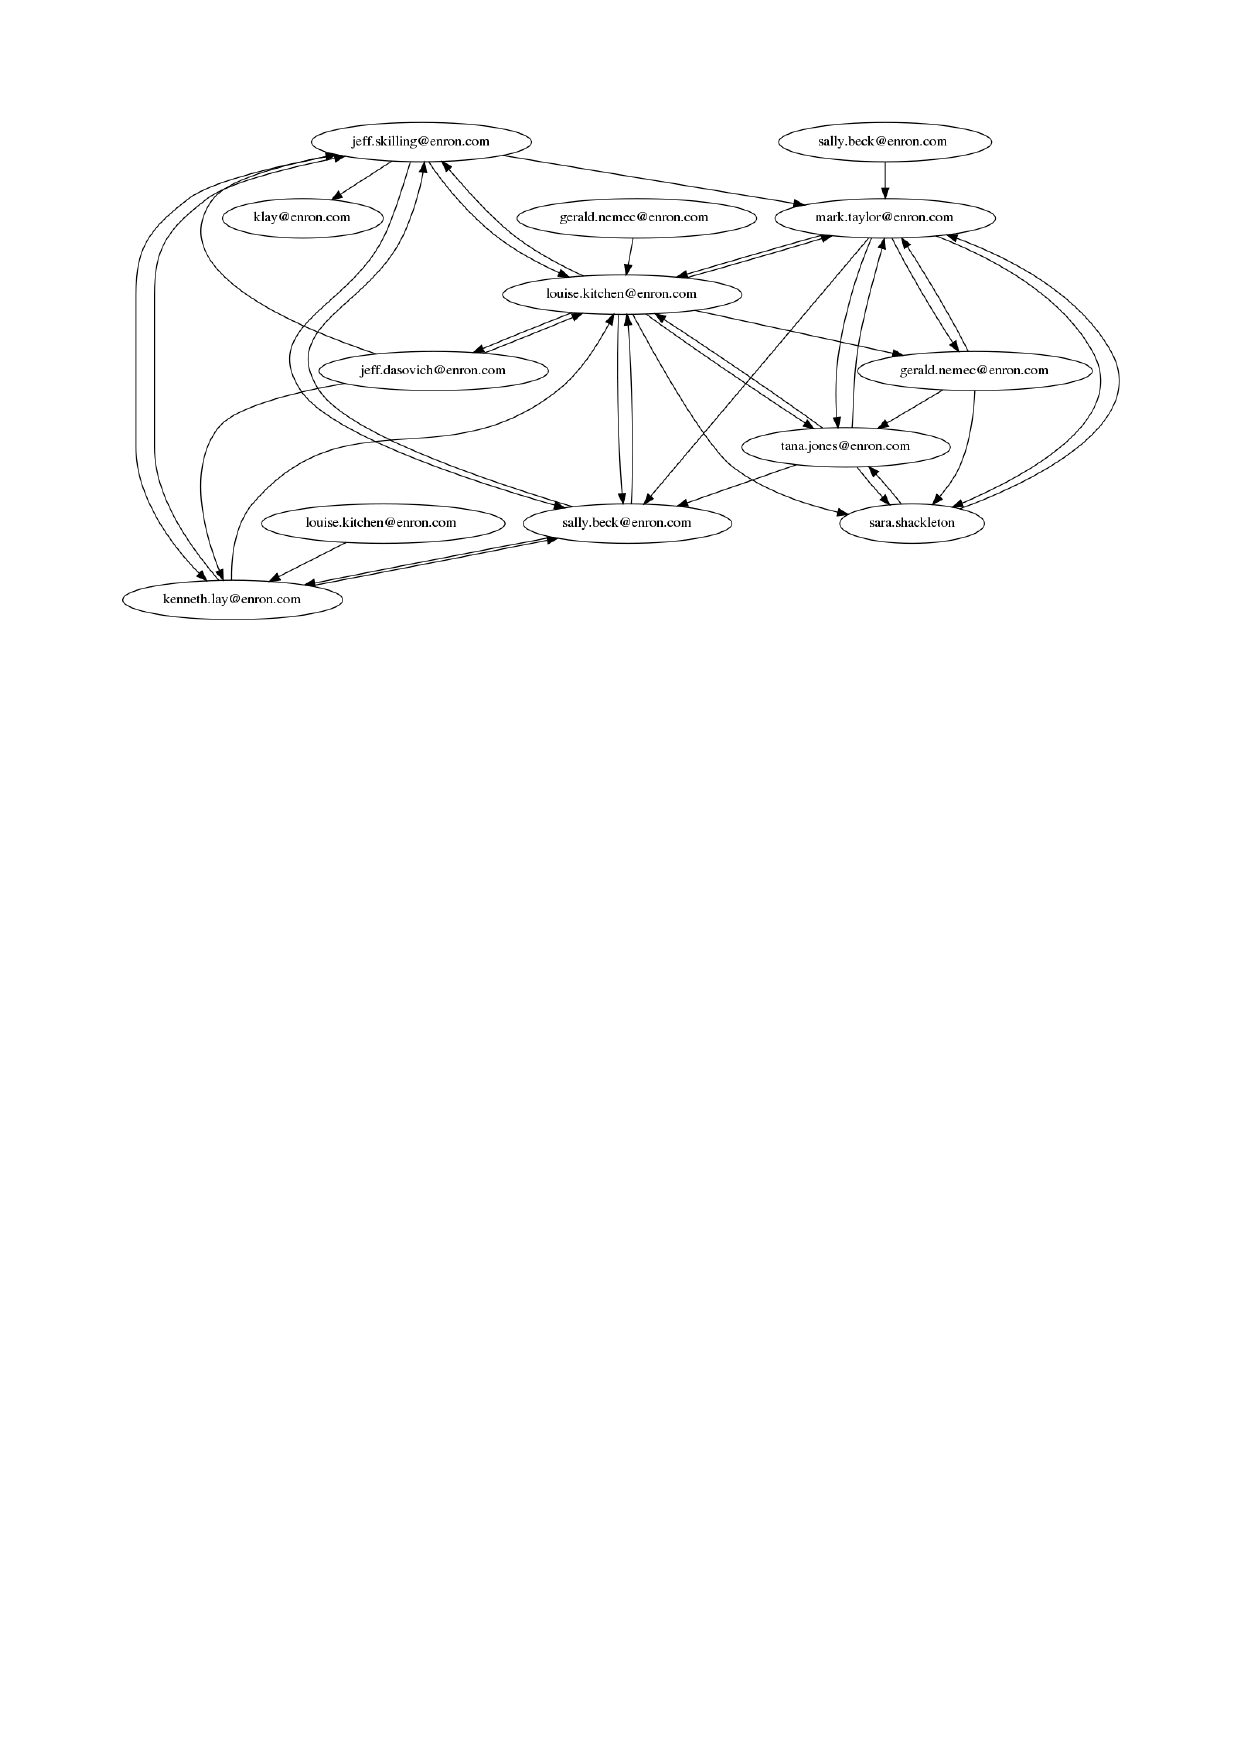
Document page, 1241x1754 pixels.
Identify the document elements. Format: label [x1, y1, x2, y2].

picture [118, 118, 1123, 623]
